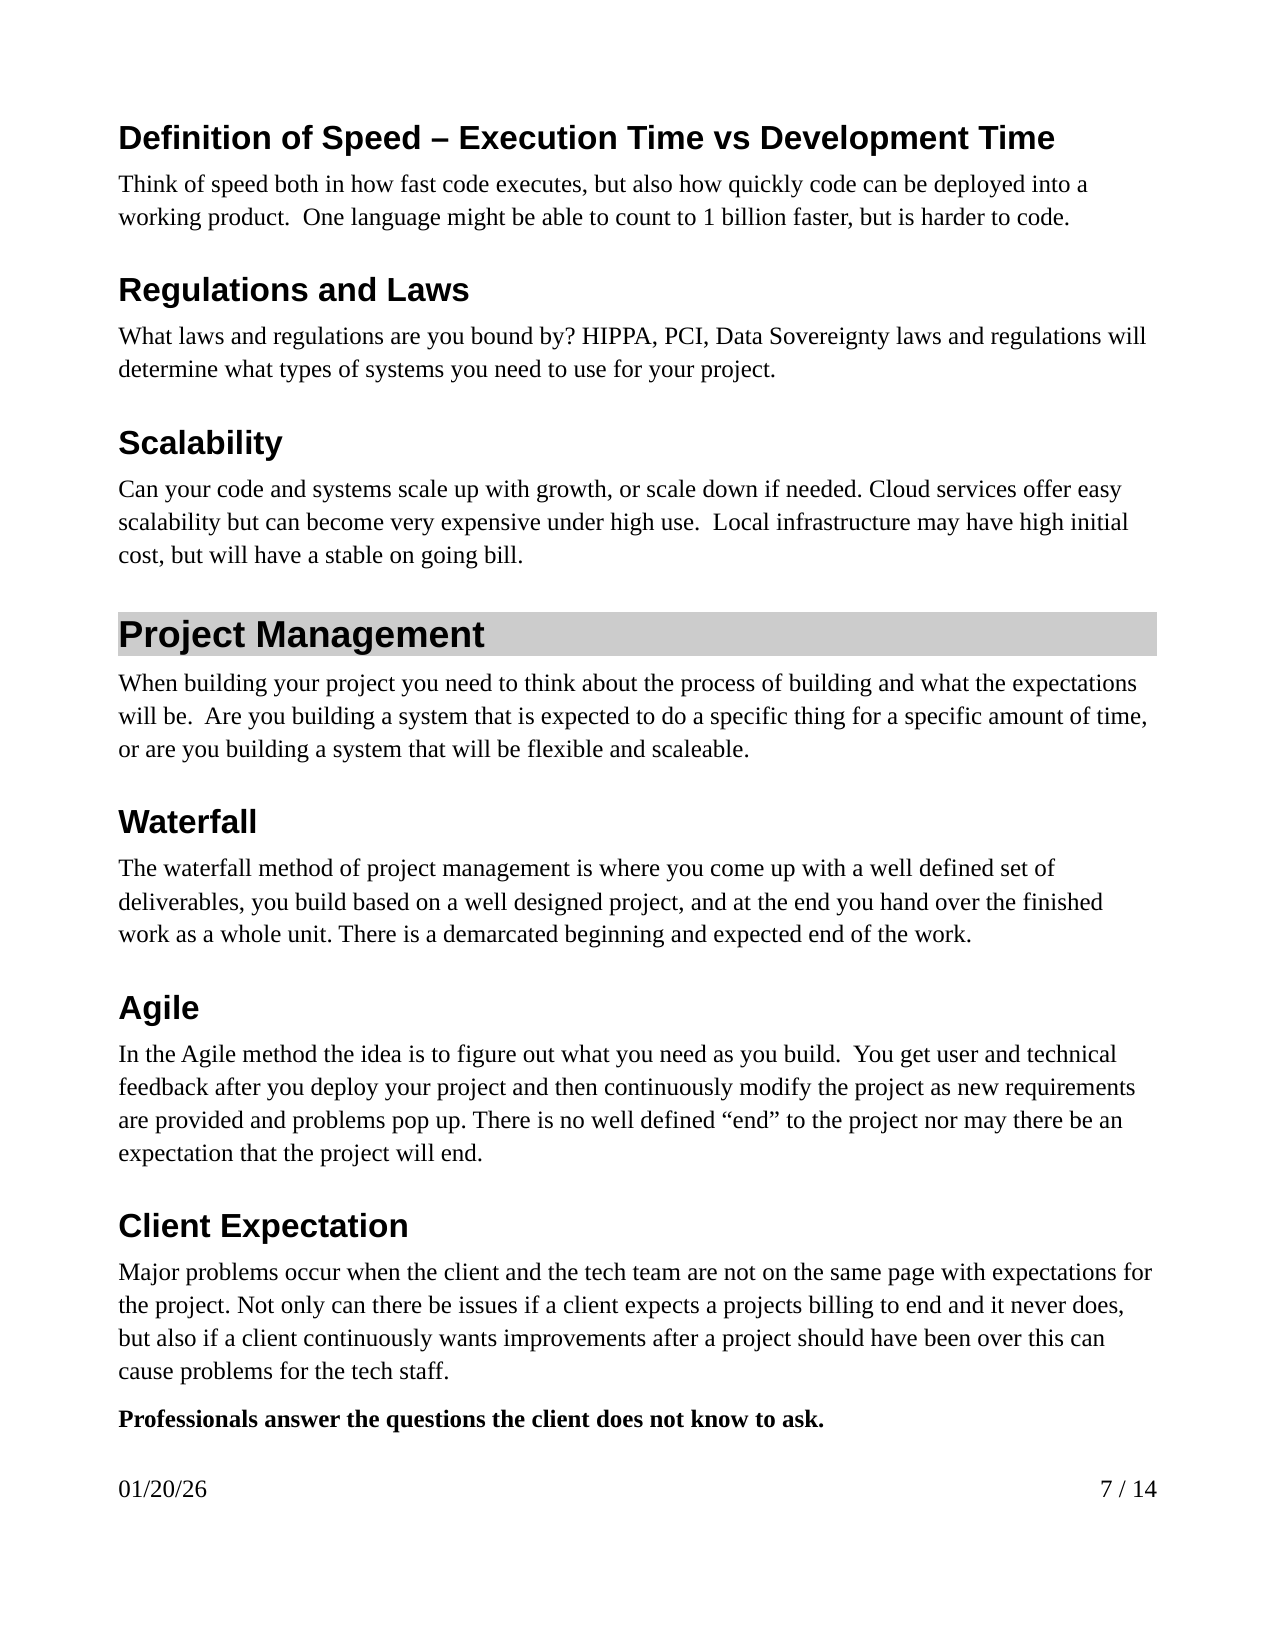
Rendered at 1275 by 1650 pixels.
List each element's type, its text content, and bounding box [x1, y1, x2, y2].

subtitle Regulations and Laws [118, 271, 1157, 309]
text Professionals answer the questions the client does not know to ask. [118, 1404, 1157, 1433]
subtitle Agile [118, 988, 1157, 1026]
text When building your project you need to think about the process of building and what the expectations will be. Are you building a system that is expected to do a specific thing for a specific amount of time, or are you building a system that will be flexible and scaleable. [118, 668, 1157, 763]
text Can your code and systems scale up with growth, or scale down if needed. Cloud services offer easy scalability but can become very expensive under high use. Local infrastructure may have high initial cost, but will have a stable on going bill. [118, 474, 1157, 569]
subtitle Definition of Speed – Execution Time vs Development Time [118, 118, 1157, 157]
text In the Agile method the idea is to figure out what you need as you build. You get user and technical feedback after you deploy your project and then continuously modify the project as new requirements are provided and problems pop up. There is no well defined “end” to the project nor may there be an expectation that the project will end. [118, 1039, 1157, 1167]
text What laws and regulations are you bound by? HIPPA, PCI, Data Sovereignty laws and regulations will determine what types of systems you need to use for your project. [118, 321, 1157, 383]
text The waterfall method of project management is where you come up with a well defined set of deliverables, you build based on a well designed project, and at the end you hand over the finished work as a whole unit. There is a demarcated beginning and expected end of the work. [118, 853, 1157, 948]
subtitle Scalability [118, 423, 1157, 461]
text Think of speed both in how fast code executes, but also how quickly code can be deployed into a working product. One language might be able to count to 1 billion faster, but is harder to code. [118, 169, 1157, 231]
subtitle Client Expectation [118, 1206, 1157, 1245]
subtitle Project Management [118, 612, 1157, 656]
subtitle Waterfall [118, 803, 1157, 841]
text Major problems occur when the client and the tech team are not on the same page with expectations for the project. Not only can there be issues if a client expects a projects billing to end and it never does, but also if a client continuously wants improvements after a project should have been over this can cause problems for the tech staff. [118, 1257, 1157, 1385]
